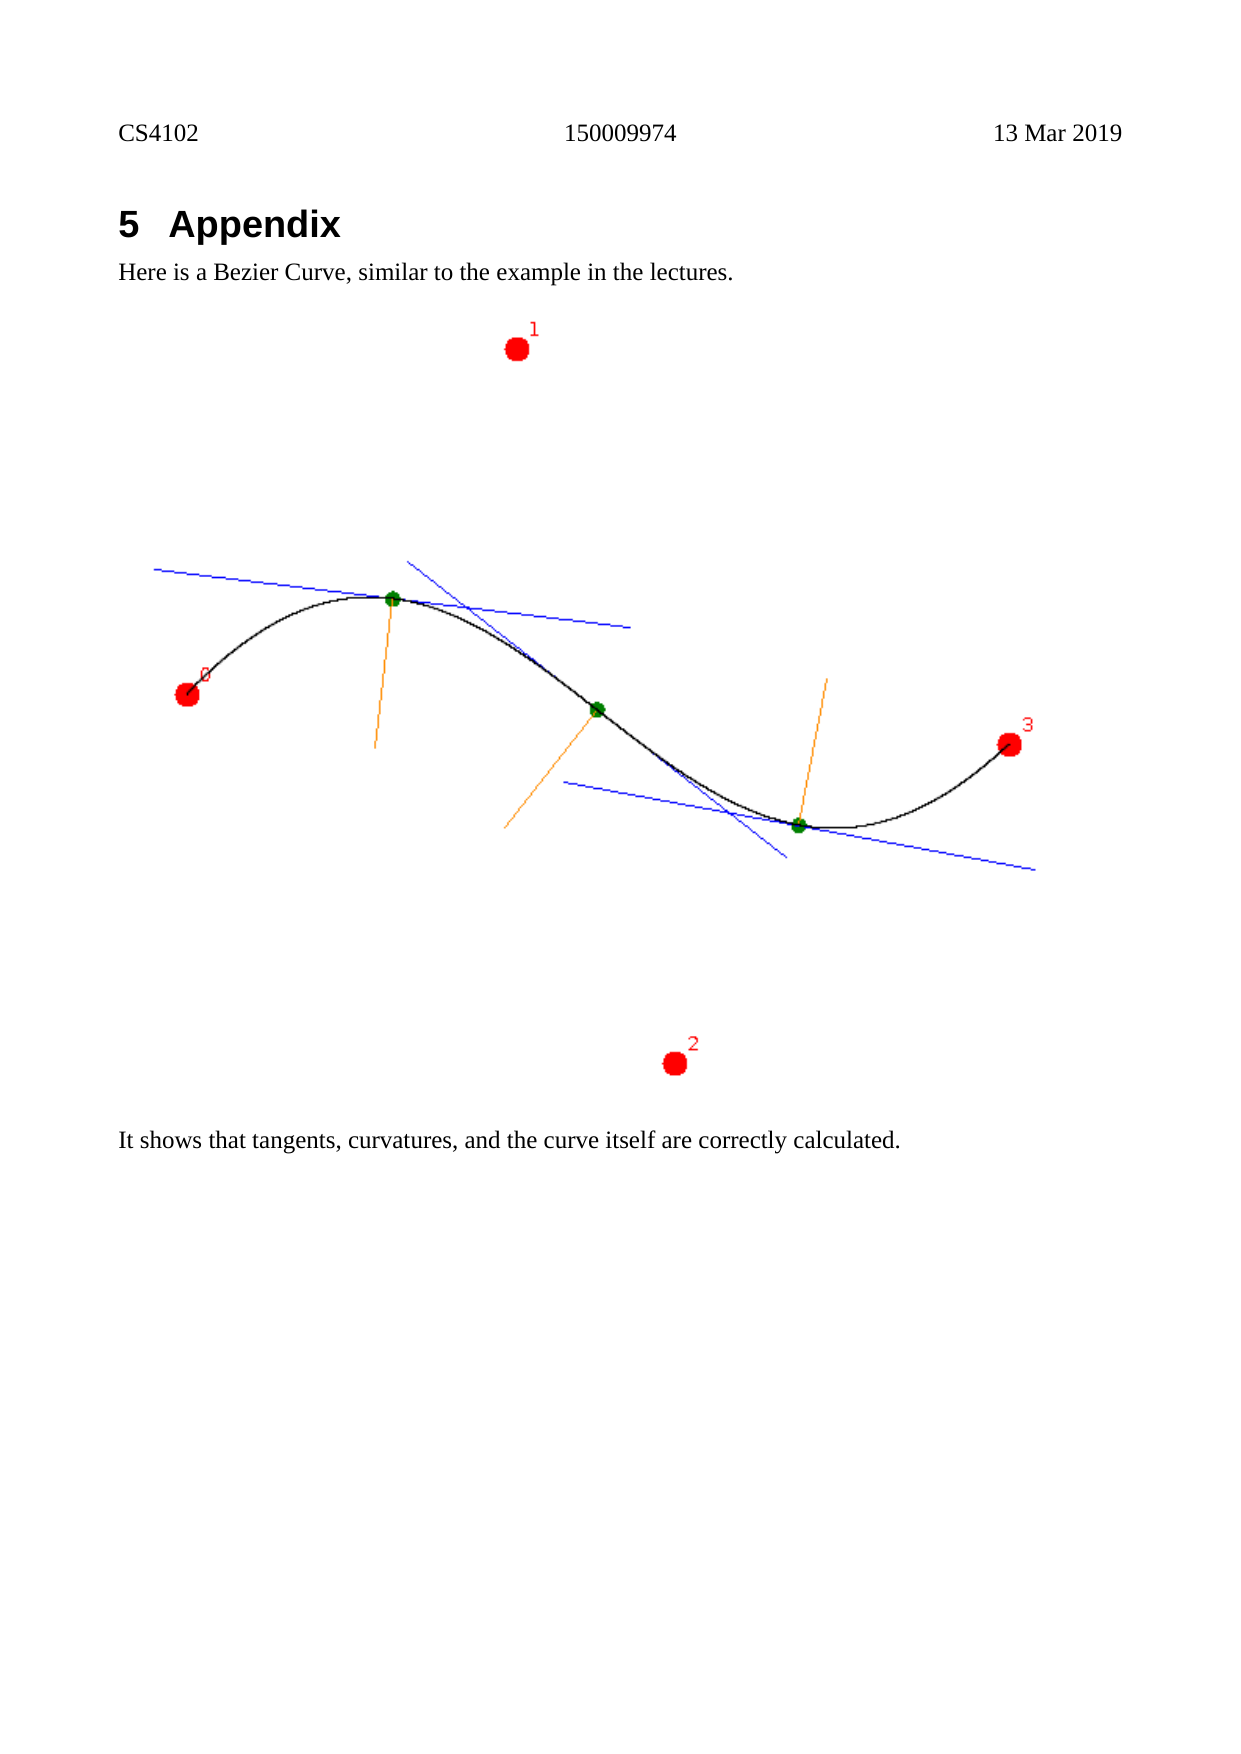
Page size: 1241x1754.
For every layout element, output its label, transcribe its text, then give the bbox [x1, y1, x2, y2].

text Here is a Bezier Curve, similar to the example in the lectures. [118, 257, 1122, 286]
picture [137, 305, 1103, 1121]
text It shows that tangents, curvatures, and the curve itself are correctly calculated. [118, 305, 1122, 1154]
subtitle Appendix [118, 201, 1122, 245]
